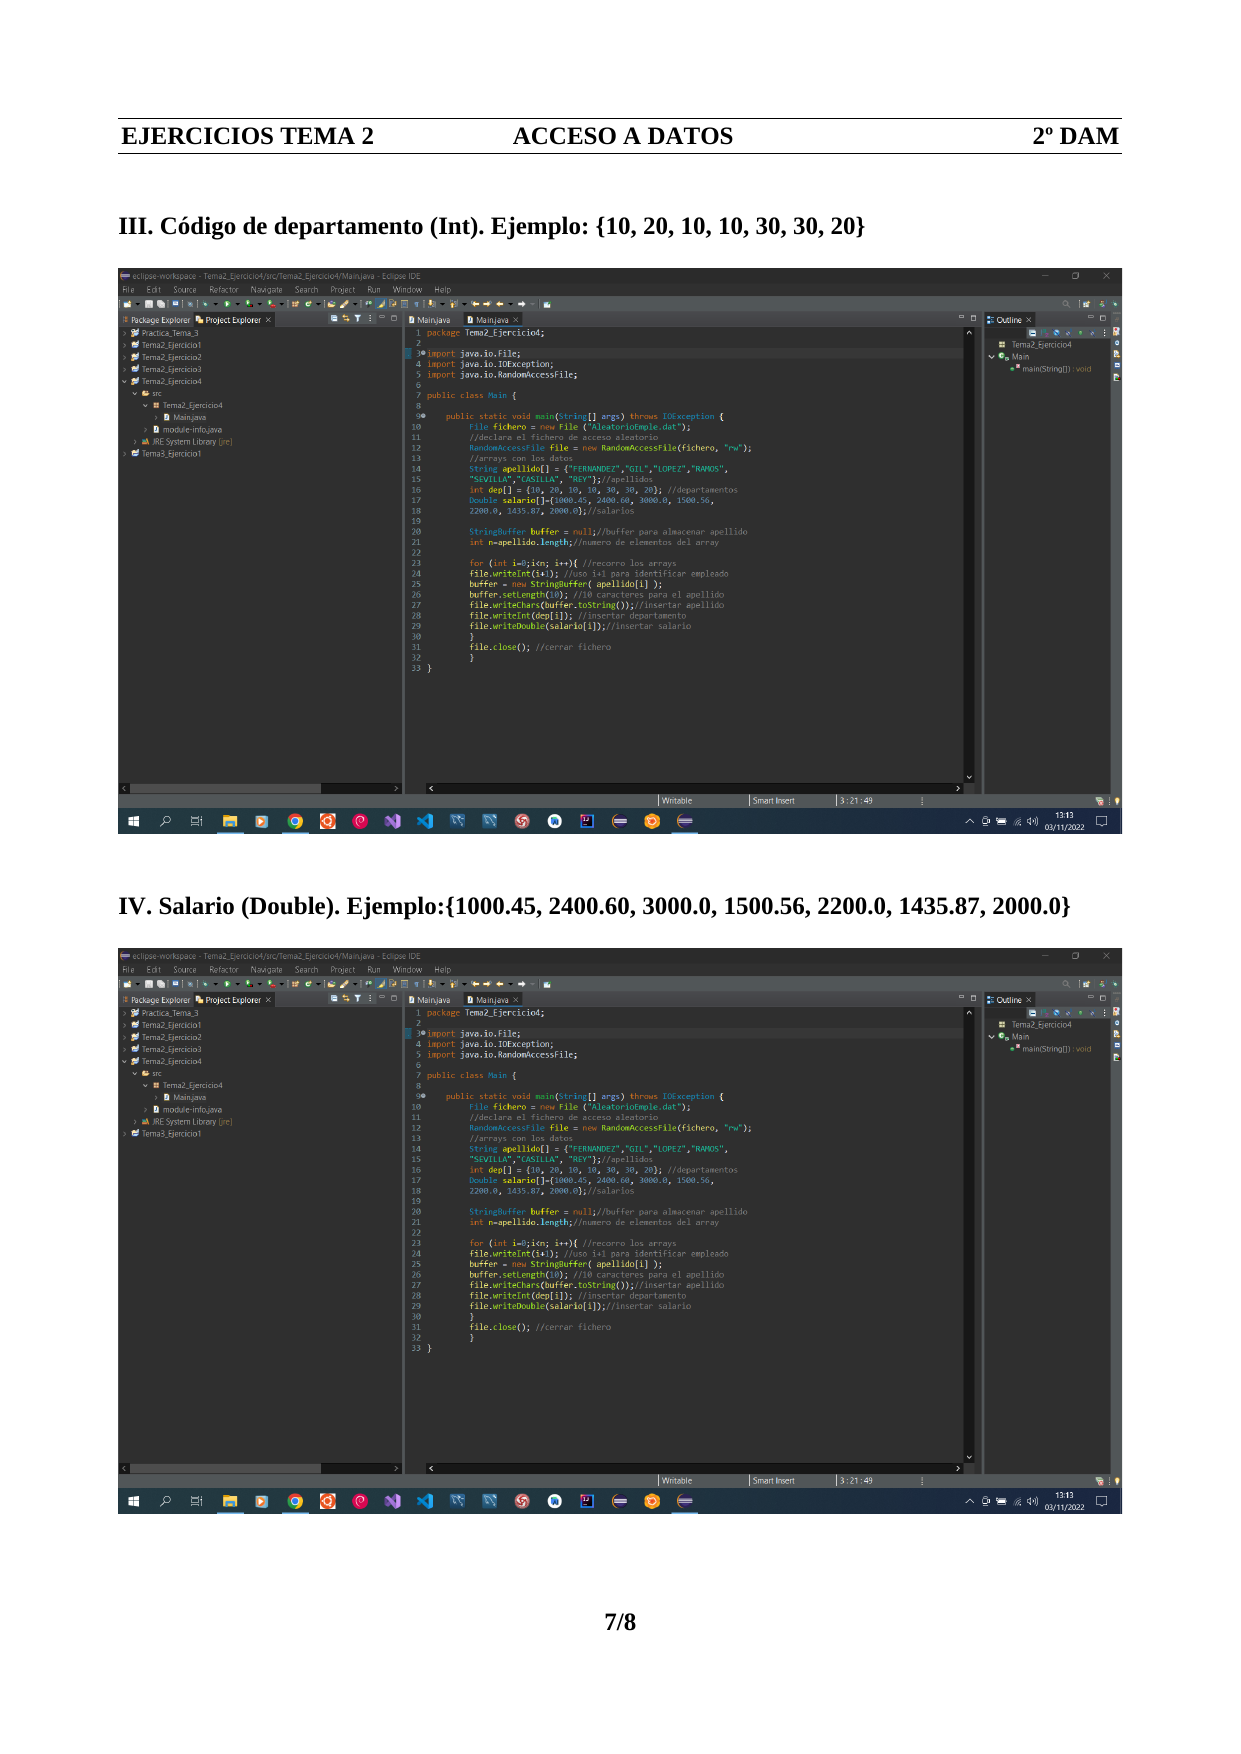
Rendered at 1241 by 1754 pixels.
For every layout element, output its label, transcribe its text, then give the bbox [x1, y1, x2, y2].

picture [118, 948, 1123, 1514]
text III. Código de departamento (Int). Ejemplo: {10, 20, 10, 10, 30, 30, 20} [118, 211, 1122, 240]
text IV. Salario (Double). Ejemplo:{1000.45, 2400.60, 3000.0, 1500.56, 2200.0, 1435.87, 2000.0} [118, 891, 1122, 920]
picture [118, 268, 1123, 834]
